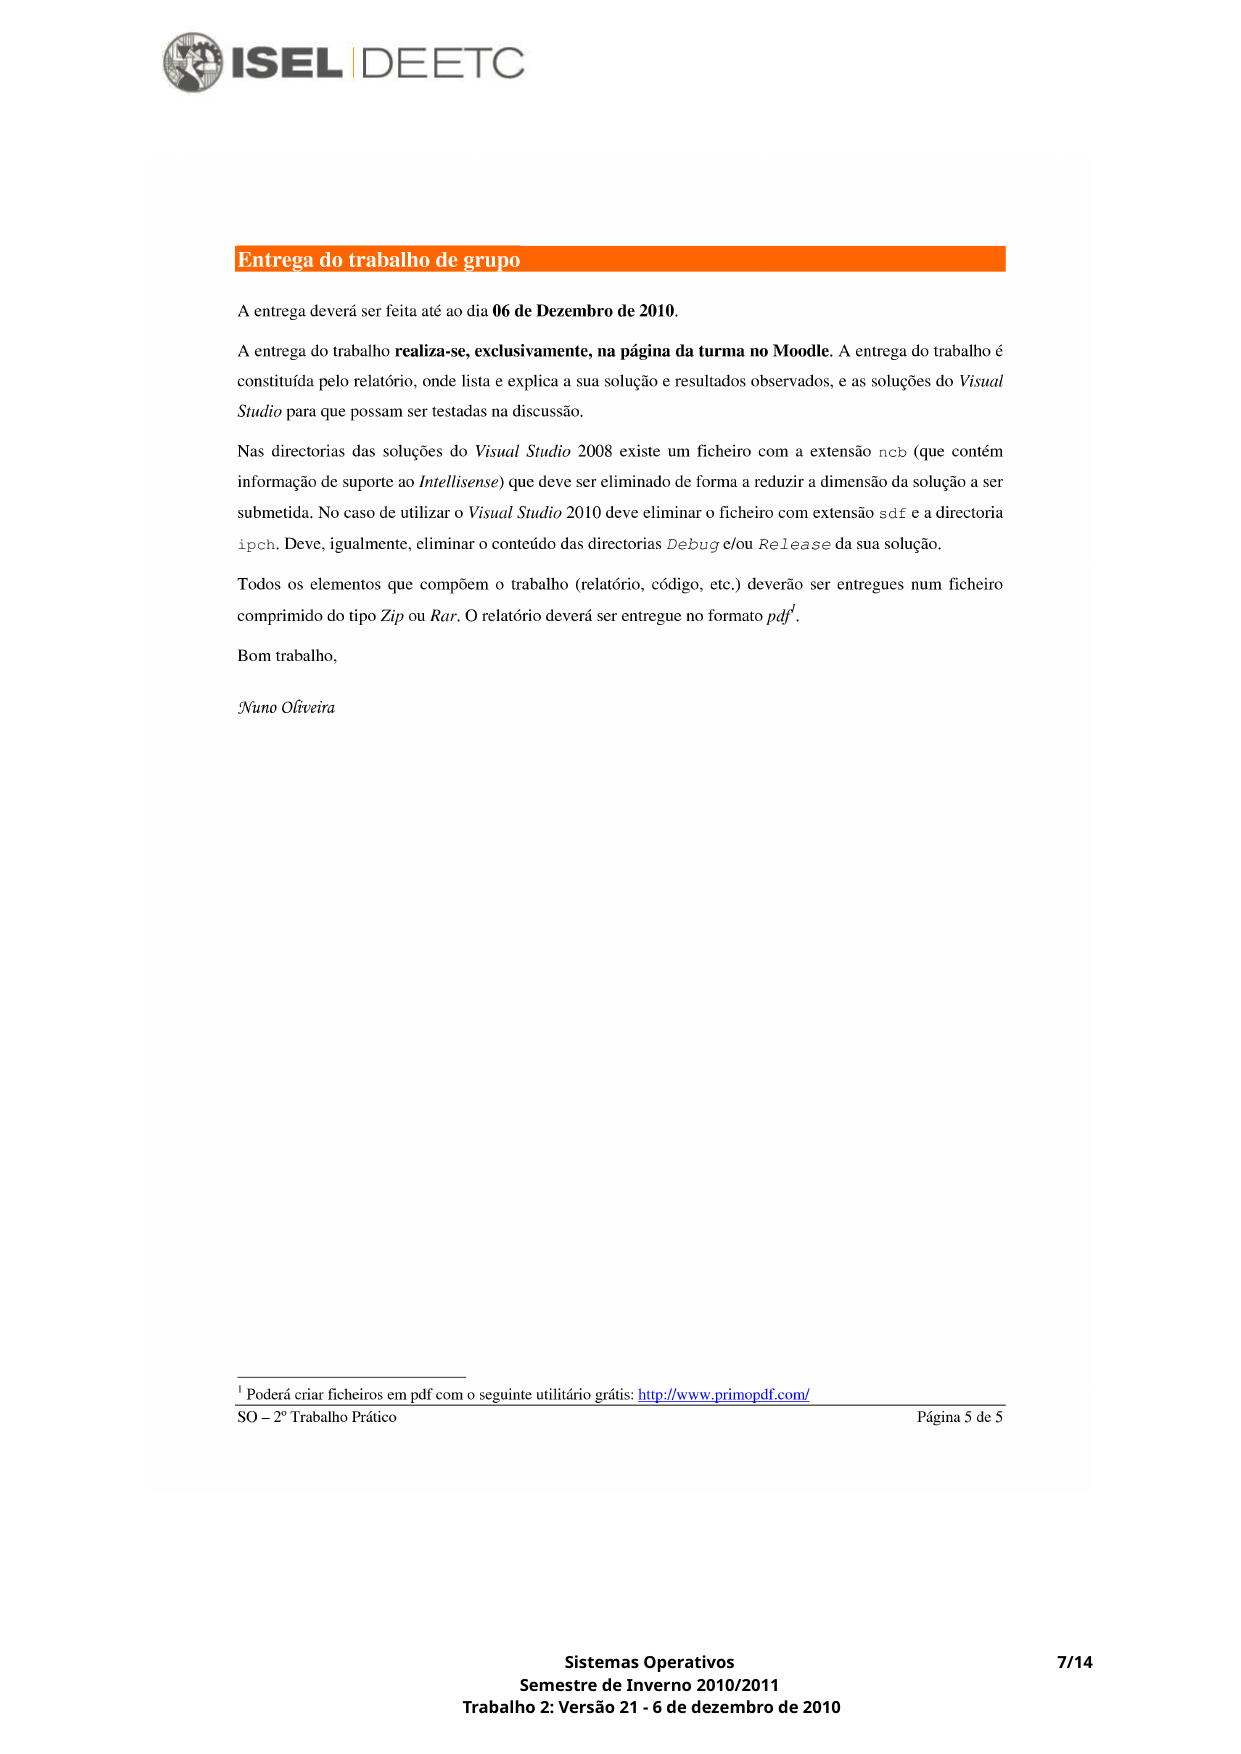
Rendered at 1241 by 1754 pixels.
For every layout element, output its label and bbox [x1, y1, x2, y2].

picture [147, 156, 1093, 1493]
picture [153, 17, 555, 118]
